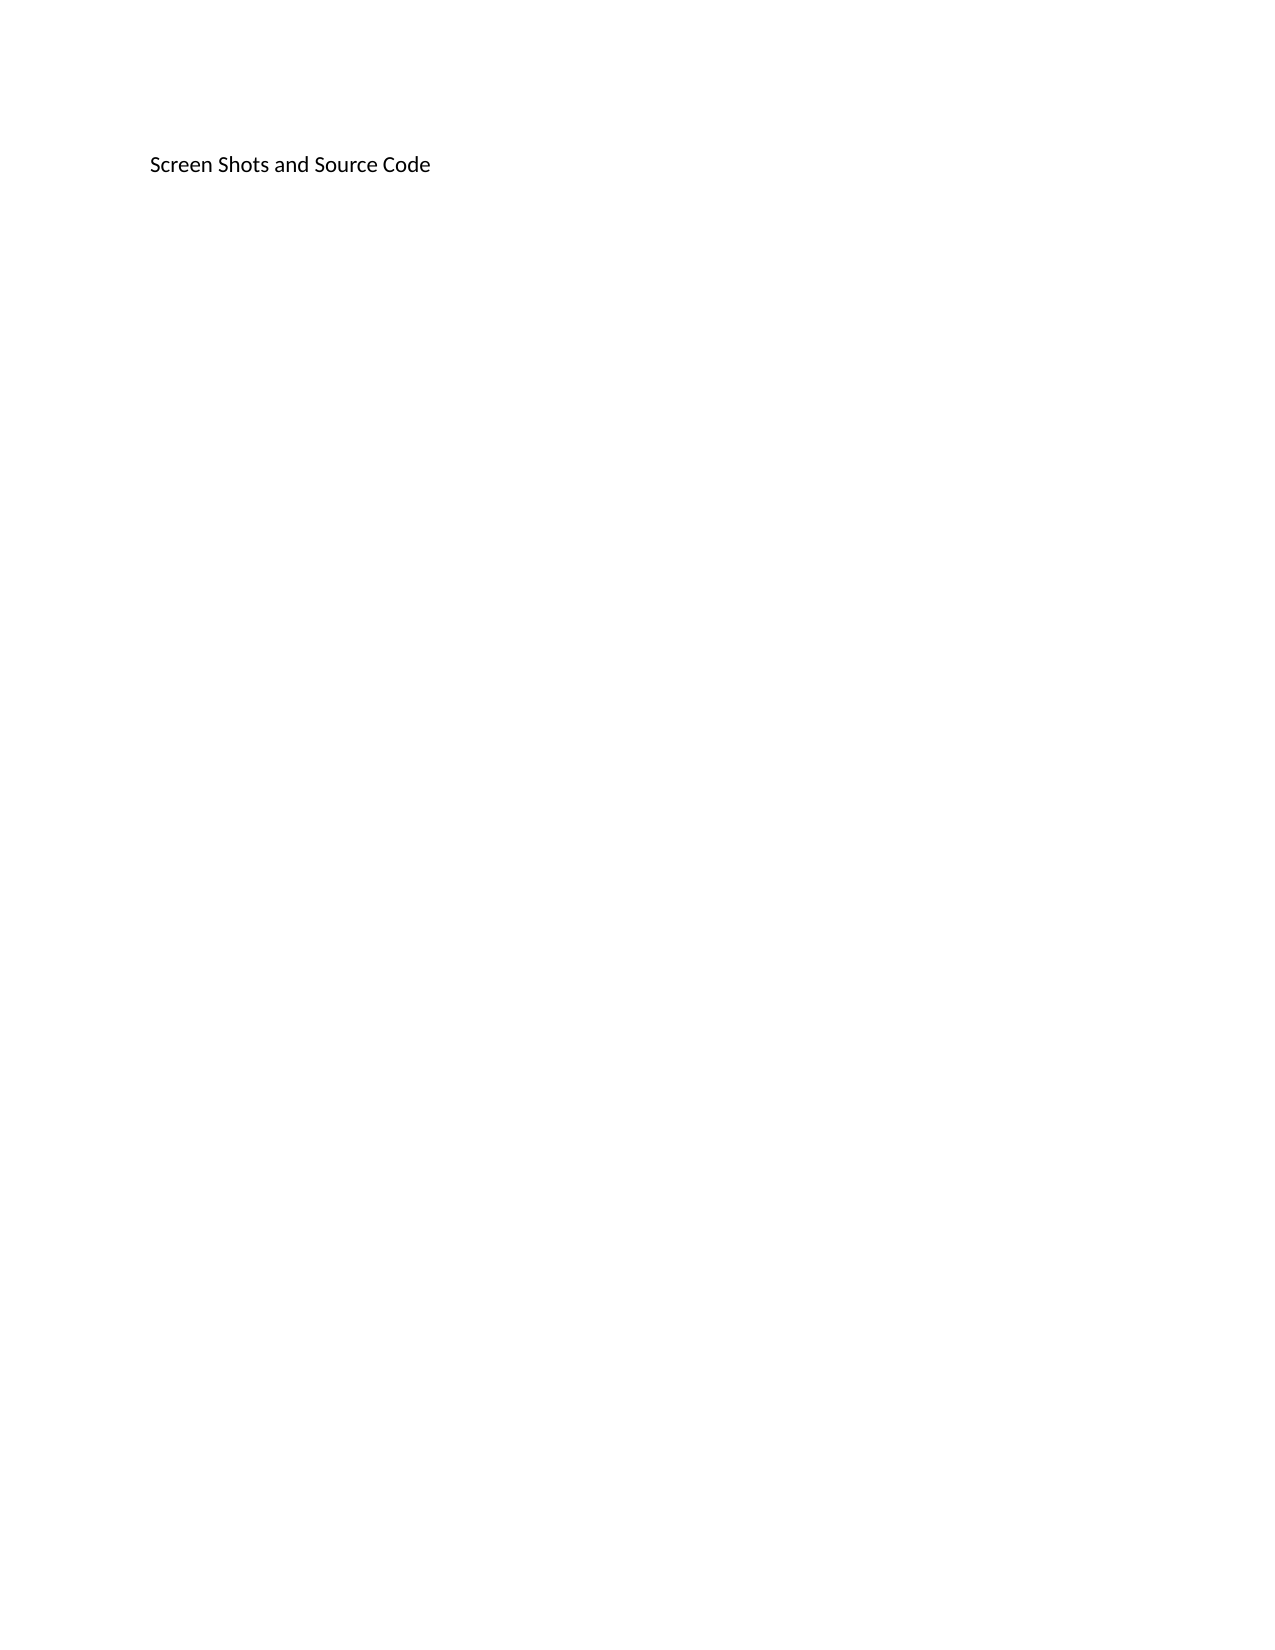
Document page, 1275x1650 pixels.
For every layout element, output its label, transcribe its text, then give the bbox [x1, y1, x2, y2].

text Screen Shots and Source Code [150, 150, 1125, 178]
